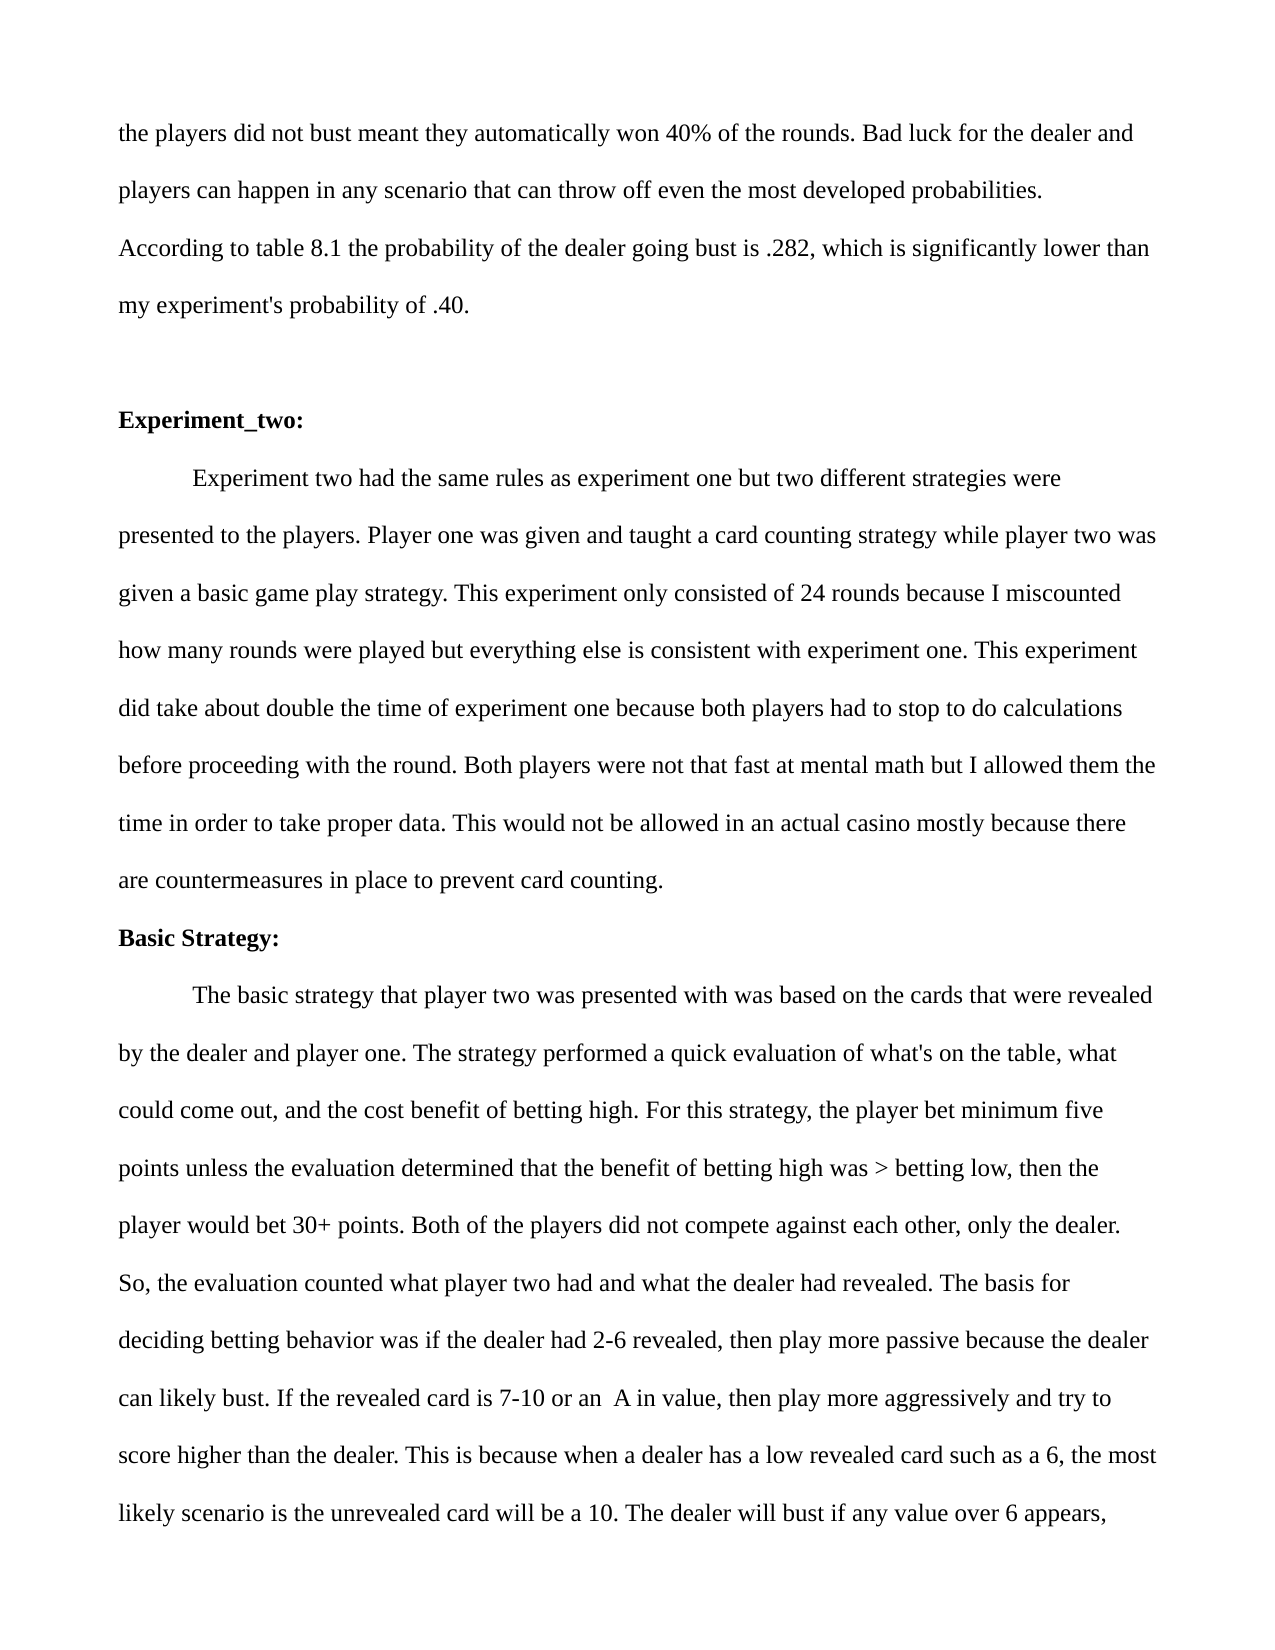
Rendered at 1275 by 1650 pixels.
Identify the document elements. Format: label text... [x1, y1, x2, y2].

text Experiment two had the same rules as experiment one but two different strategies were presented to the players. Player one was given and taught a card counting strategy while player two was given a basic game play strategy. This experiment only consisted of 24 rounds because I miscounted how many rounds were played but everything else is consistent with experiment one. This experiment did take about double the time of experiment one because both players had to stop to do calculations before proceeding with the round. Both players were not that fast at mental math but I allowed them the time in order to take proper data. This would not be allowed in an actual casino mostly because there are countermeasures in place to prevent card counting. [118, 463, 1157, 894]
text Basic Strategy: [118, 923, 1157, 952]
text The basic strategy that player two was presented with was based on the cards that were revealed by the dealer and player one. The strategy performed a quick evaluation of what's on the table, what could come out, and the cost benefit of betting high. For this strategy, the player bet minimum five points unless the evaluation determined that the benefit of betting high was > betting low, then the player would bet 30+ points. Both of the players did not compete against each other, only the dealer. So, the evaluation counted what player two had and what the dealer had revealed. The basis for deciding betting behavior was if the dealer had 2-6 revealed, then play more passive because the dealer can likely bust. If the revealed card is 7-10 or an A in value, then play more aggressively and try to score higher than the dealer. This is because when a dealer has a low revealed card such as a 6, the most likely scenario is the unrevealed card will be a 10. The dealer will bust if any value over 6 appears, [118, 981, 1157, 1527]
text the players did not bust meant they automatically won 40% of the rounds. Bad luck for the dealer and players can happen in any scenario that can throw off even the most developed probabilities. According to table 8.1 the probability of the dealer going bust is .282, which is significantly lower than my experiment's probability of .40. [118, 118, 1157, 319]
text Experiment_two: [118, 406, 1157, 434]
